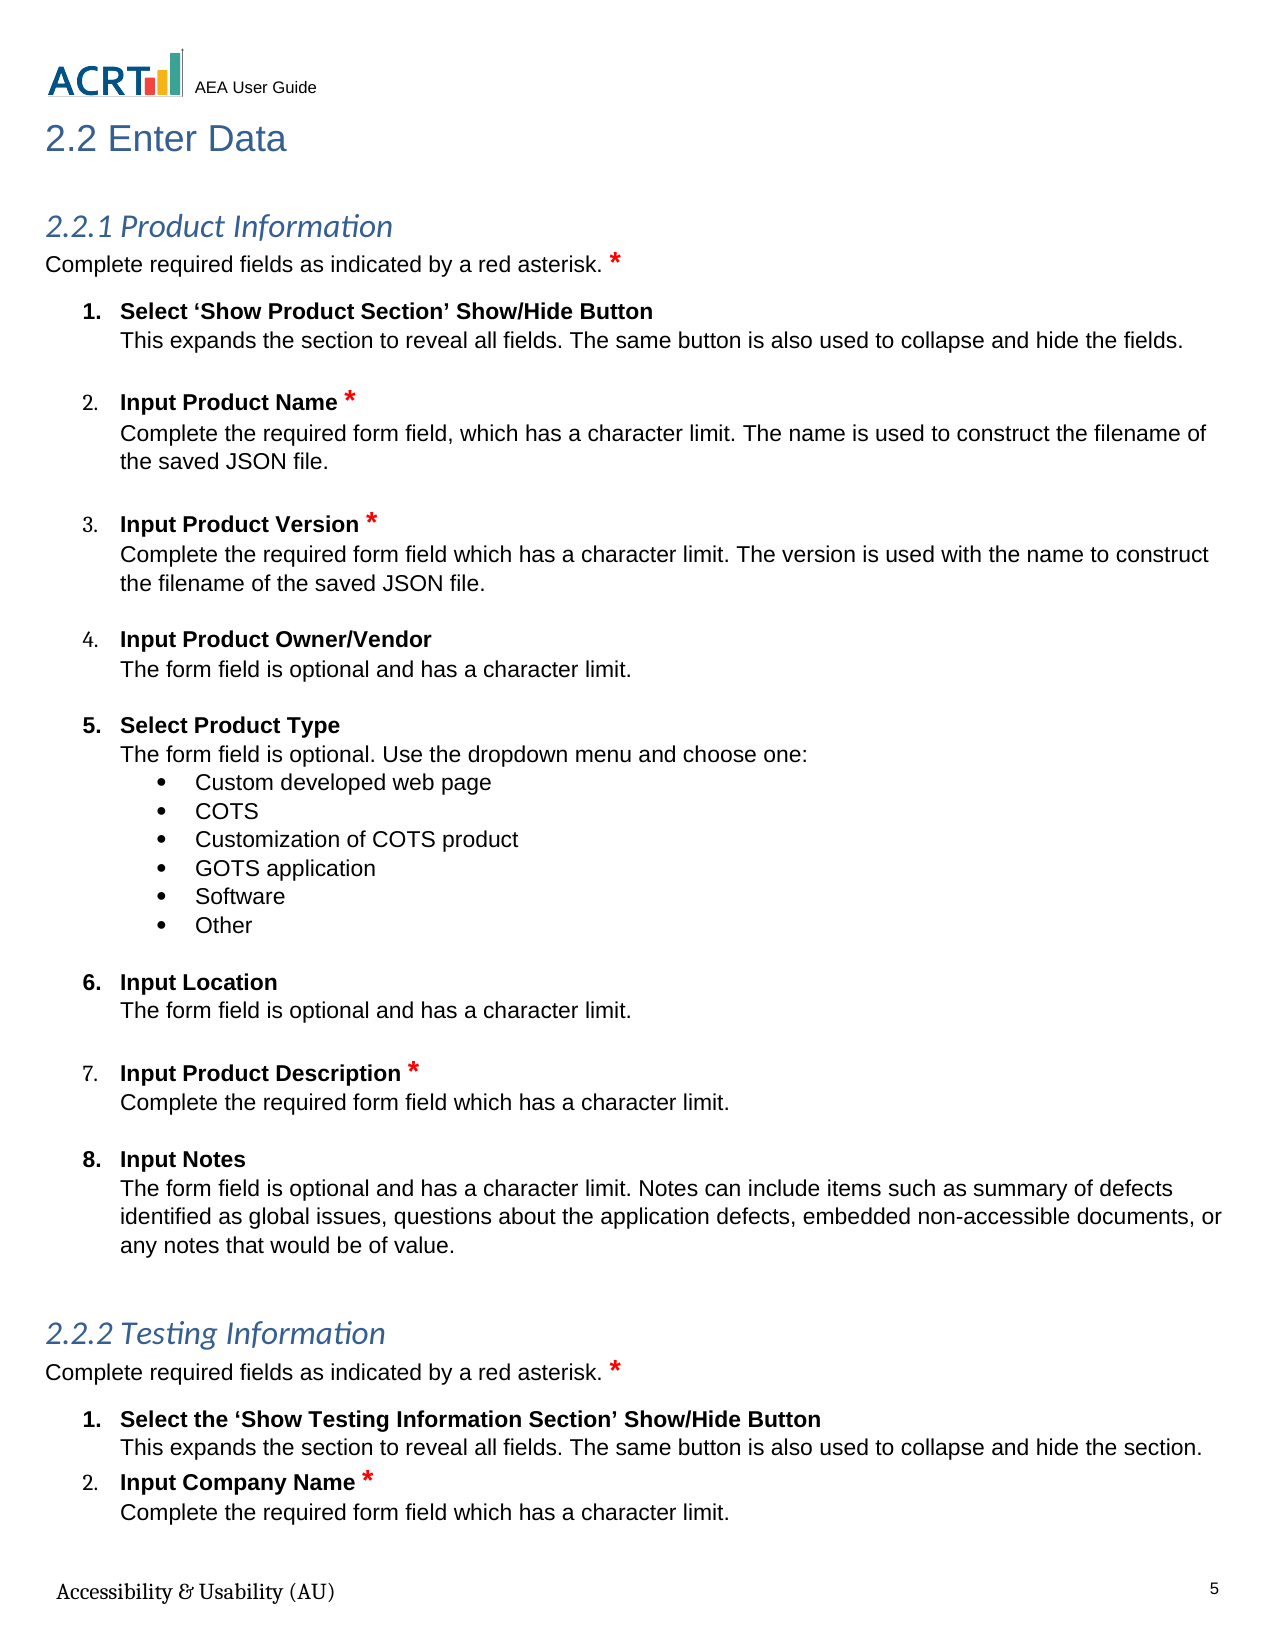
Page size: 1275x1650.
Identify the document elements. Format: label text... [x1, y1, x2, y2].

subtitle 2.2.2 Testing Information [45, 1312, 1230, 1353]
picture [45, 45, 185, 101]
list Input Product Name * [82, 383, 1230, 417]
list Customization of COTS product [157, 826, 1230, 853]
list Input Product Description * Complete the required form field which has a character limit. [82, 1054, 1230, 1116]
list Complete the required form field which has a character limit. The version is used with the name to construct the filename of the saved JSON file. [120, 541, 1230, 596]
list Select the ‘Show Testing Information Section’ Show/Hide Button [82, 1406, 1230, 1432]
list Input Location [82, 968, 1230, 995]
list Complete the required form field, which has a character limit. The name is used to construct the filename of the saved JSON file. [120, 419, 1230, 474]
subtitle 2.2 Enter Data [45, 117, 1230, 160]
list GOTS application [157, 855, 1230, 881]
list Input Product Owner/Vendor The form field is optional and has a character limit. [82, 626, 1230, 682]
text Complete required fields as indicated by a red asterisk. * [45, 245, 1230, 279]
list Select ‘Show Product Section’ Show/Hide Button [82, 298, 1230, 324]
list This expands the section to reveal all fields. The same button is also used to collapse and hide the section. [120, 1434, 1230, 1460]
list Complete the required form field which has a character limit. [120, 1499, 1230, 1525]
list Select Product Type [82, 712, 1230, 739]
list The form field is optional. Use the dropdown menu and choose one: [120, 741, 1230, 767]
list COTS [157, 798, 1230, 824]
text Complete required fields as indicated by a red asterisk. * [45, 1353, 1230, 1386]
list This expands the section to reveal all fields. The same button is also used to collapse and hide the fields. [120, 327, 1230, 381]
list Input Product Version * [82, 505, 1230, 538]
list Input Notes [82, 1146, 1230, 1173]
list Software [157, 883, 1230, 909]
subtitle 2.2.1 Product Information [45, 164, 1230, 245]
list Custom developed web page [157, 769, 1230, 796]
list The form field is optional and has a character limit. Notes can include items such as summary of defects identified as global issues, questions about the application defects, embedded non-accessible documents, or any notes that would be of value. [120, 1175, 1230, 1258]
list Other [157, 912, 1230, 938]
list The form field is optional and has a character limit. [120, 997, 1230, 1023]
list Input Company Name * [82, 1462, 1230, 1496]
